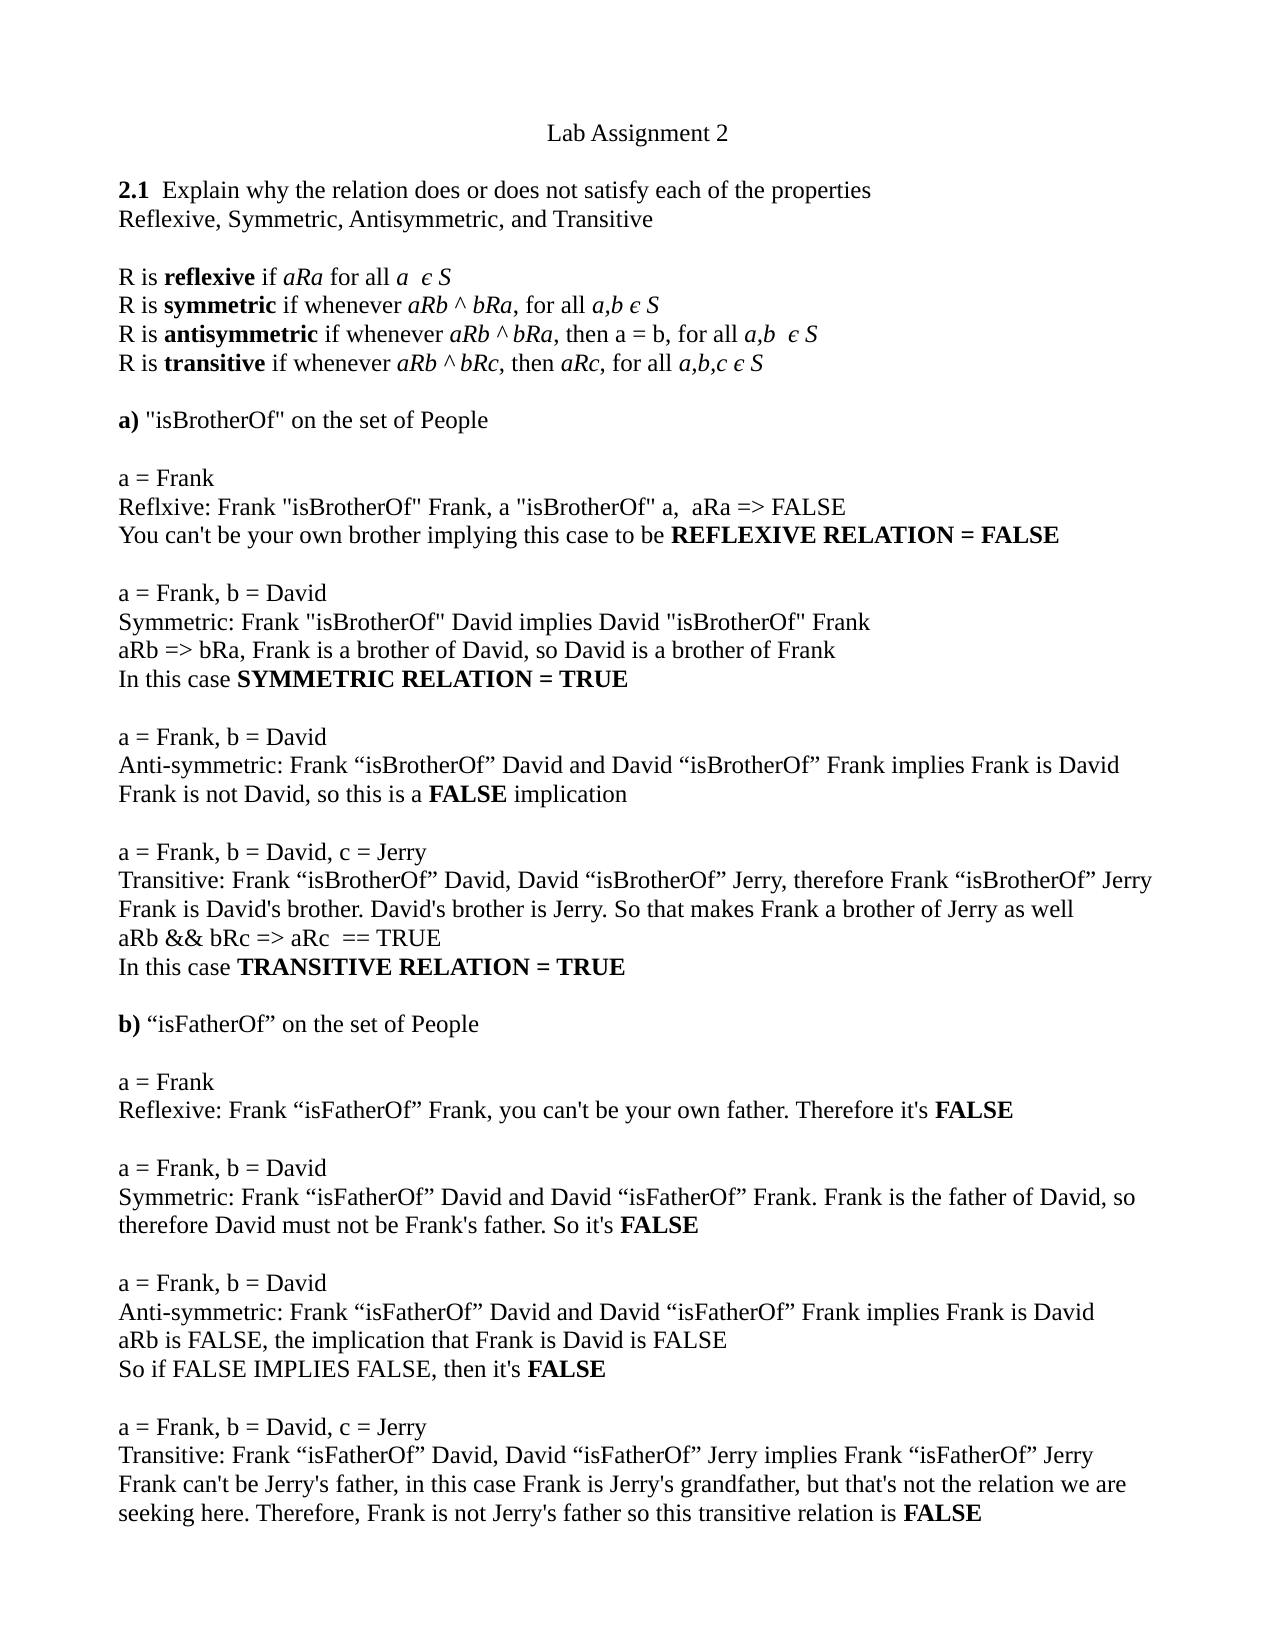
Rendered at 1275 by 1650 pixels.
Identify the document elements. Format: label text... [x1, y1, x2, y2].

text Lab Assignment 2 [118, 118, 1157, 147]
text 2.1 Explain why the relation does or does not satisfy each of the properties Reflexive, Symmetric, Antisymmetric, and Transitive R is reflexive if aRa for all a є S [118, 176, 1157, 291]
text a = Frank, b = David, c = Jerry [118, 1412, 1157, 1441]
text a = Frank, b = David [118, 1153, 1157, 1182]
text Frank can't be Jerry's father, in this case Frank is Jerry's grandfather, but that's not the relation we are seeking here. Therefore, Frank is not Jerry's father so this transitive relation is FALSE [118, 1469, 1157, 1527]
text a = Frank, b = David, c = Jerry [118, 837, 1157, 866]
text R is antisymmetric if whenever aRb ^ bRa, then a = b, for all a,b є S [118, 319, 1157, 348]
text Frank is David's brother. David's brother is Jerry. So that makes Frank a brother of Jerry as well [118, 894, 1157, 923]
text R is symmetric if whenever aRb ^ bRa, for all a,b є S [118, 291, 1157, 319]
text a = Frank [118, 1067, 1157, 1096]
text Frank is not David, so this is a FALSE implication [118, 779, 1157, 808]
text R is transitive if whenever aRb ^ bRc, then aRc, for all a,b,c є S a) "isBrotherOf" on the set of People a = Frank Reflxive: Frank "isBrotherOf" Frank, a "isBrotherOf" a, aRa => FALSE You can't be your own brother implying this case to be REFLEXIVE RELATION = FALSE a = Frank, b = David Symmetric: Frank "isBrotherOf" David implies David "isBrotherOf" Frank aRb => bRa, Frank is a brother of David, so David is a brother of Frank In this case SYMMETRIC RELATION = TRUE [118, 348, 1157, 693]
text a = Frank, b = David [118, 722, 1157, 751]
text Transitive: Frank “isBrotherOf” David, David “isBrotherOf” Jerry, therefore Frank “isBrotherOf” Jerry [118, 866, 1157, 894]
text Anti-symmetric: Frank “isBrotherOf” David and David “isBrotherOf” Frank implies Frank is David [118, 751, 1157, 779]
text Anti-symmetric: Frank “isFatherOf” David and David “isFatherOf” Frank implies Frank is David [118, 1297, 1157, 1326]
text So if FALSE IMPLIES FALSE, then it's FALSE [118, 1354, 1157, 1383]
text Symmetric: Frank “isFatherOf” David and David “isFatherOf” Frank. Frank is the father of David, so therefore David must not be Frank's father. So it's FALSE [118, 1182, 1157, 1239]
text a = Frank, b = David [118, 1268, 1157, 1297]
text In this case TRANSITIVE RELATION = TRUE b) “isFatherOf” on the set of People [118, 952, 1157, 1038]
text aRb && bRc => aRc == TRUE [118, 923, 1157, 952]
text Transitive: Frank “isFatherOf” David, David “isFatherOf” Jerry implies Frank “isFatherOf” Jerry [118, 1441, 1157, 1469]
text aRb is FALSE, the implication that Frank is David is FALSE [118, 1326, 1157, 1354]
text Reflexive: Frank “isFatherOf” Frank, you can't be your own father. Therefore it's FALSE [118, 1096, 1157, 1124]
